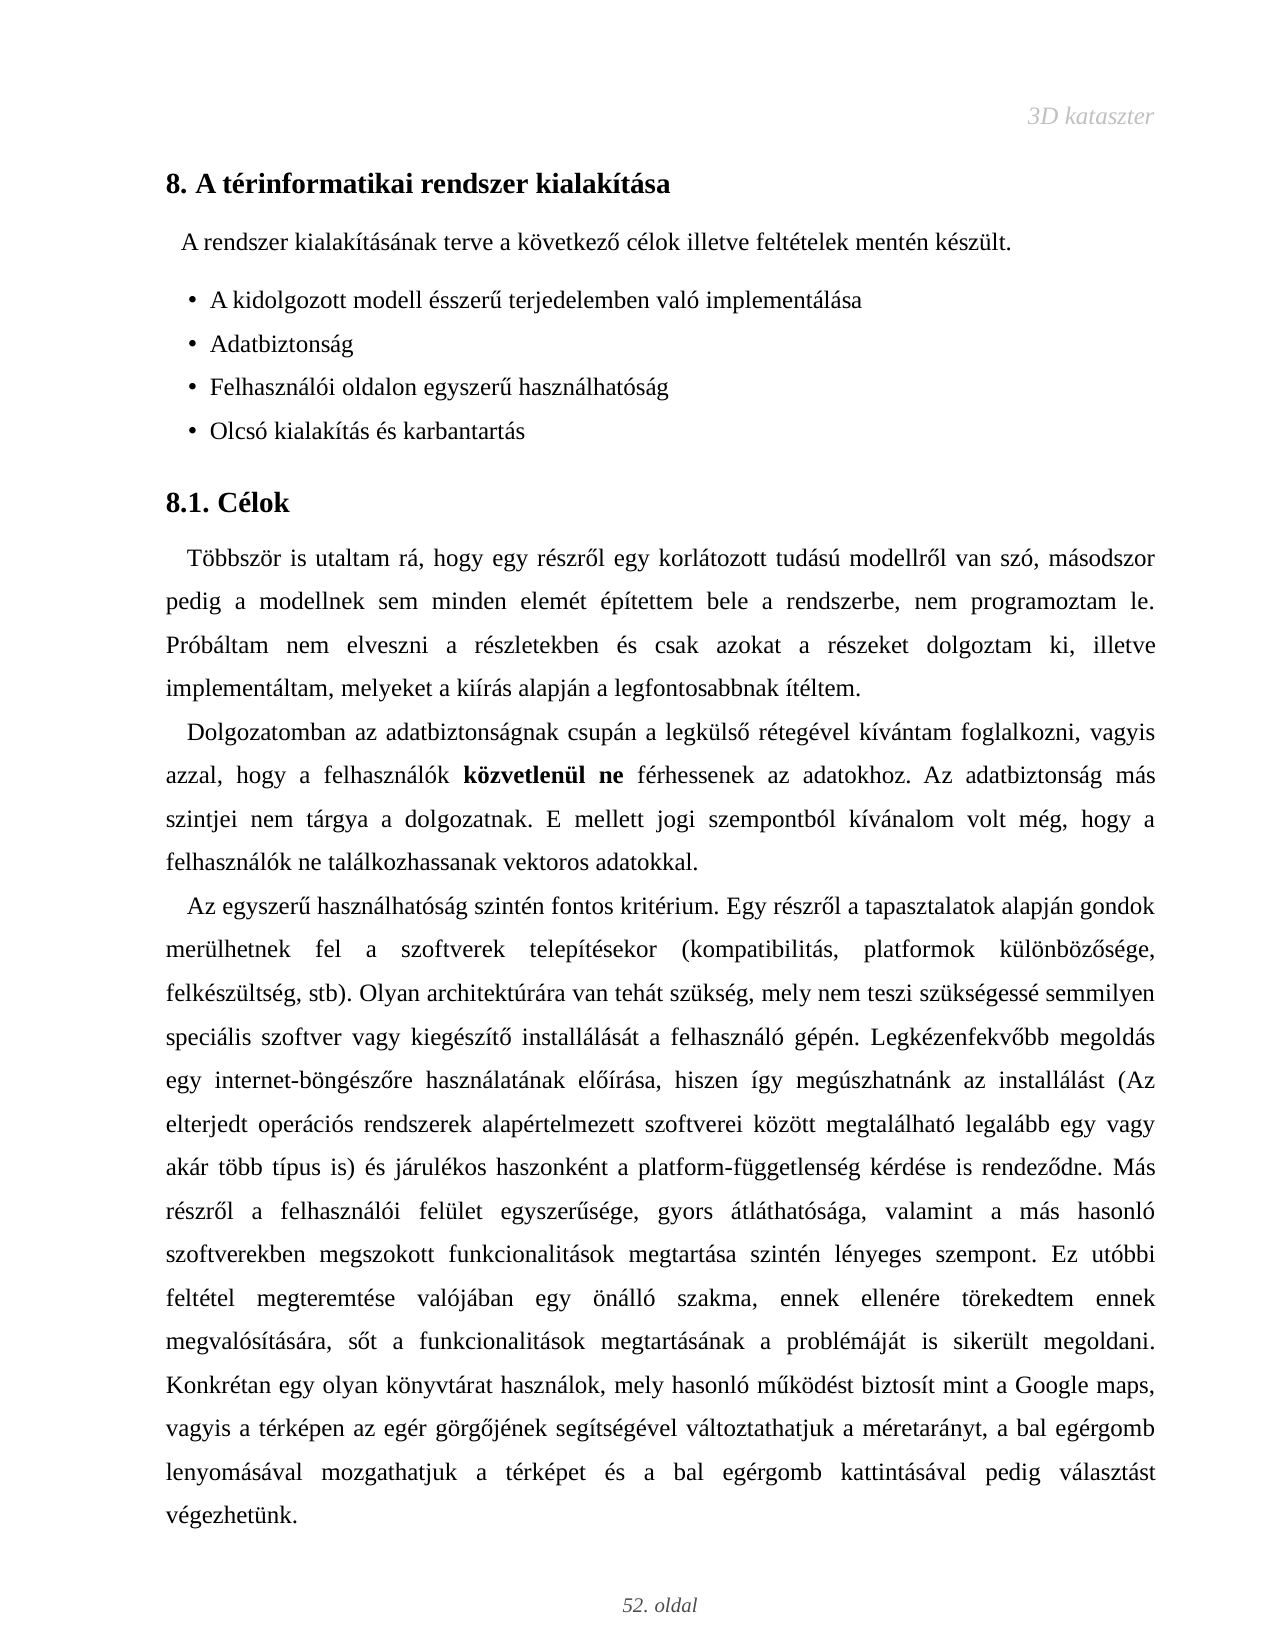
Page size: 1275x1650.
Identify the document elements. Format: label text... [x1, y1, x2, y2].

list Felhasználói oldalon egyszerű használhatóság [188, 372, 1156, 401]
list Olcsó kialakítás és karbantartás [188, 416, 1156, 445]
subtitle Célok [166, 485, 1156, 518]
subtitle A térinformatikai rendszer kialakítása [166, 167, 1156, 200]
text Dolgozatomban az adatbiztonságnak csupán a legkülső rétegével kívántam foglalkozni, vagyis azzal, hogy a felhasználók közvetlenül ne férhessenek az adatokhoz. Az adatbiztonság más szintjei nem tárgya a dolgozatnak. E mellett jogi szempontból kívánalom volt még, hogy a felhasználók ne találkozhassanak vektoros adatokkal. [166, 717, 1156, 876]
list Adatbiztonság [188, 329, 1156, 358]
text Az egyszerű használhatóság szintén fontos kritérium. Egy részről a tapasztalatok alapján gondok merülhetnek fel a szoftverek telepítésekor (kompatibilitás, platformok különbözősége, felkészültség, stb). Olyan architektúrára van tehát szükség, mely nem teszi szükségessé semmilyen speciális szoftver vagy kiegészítő installálását a felhasználó gépén. Legkézenfekvőbb megoldás egy internet-böngészőre használatának előírása, hiszen így megúszhatnánk az installálást (Az elterjedt operációs rendszerek alapértelmezett szoftverei között megtalálható legalább egy vagy akár több típus is) és járulékos haszonként a platform-függetlenség kérdése is rendeződne. Más részről a felhasználói felület egyszerűsége, gyors átláthatósága, valamint a más hasonló szoftverekben megszokott funkcionalitások megtartása szintén lényeges szempont. Ez utóbbi feltétel megteremtése valójában egy önálló szakma, ennek ellenére törekedtem ennek megvalósítására, sőt a funkcionalitások megtartásának a problémáját is sikerült megoldani. Konkrétan egy olyan könyvtárat használok, mely hasonló működést biztosít mint a Google maps, vagyis a térképen az egér görgőjének segítségével változtathatjuk a méretarányt, a bal egérgomb lenyomásával mozgathatjuk a térképet és a bal egérgomb kattintásával pedig választást végezhetünk. [166, 891, 1156, 1529]
text Többször is utaltam rá, hogy egy részről egy korlátozott tudású modellről van szó, másodszor pedig a modellnek sem minden elemét építettem bele a rendszerbe, nem programoztam le. Próbáltam nem elveszni a részletekben és csak azokat a részeket dolgoztam ki, illetve implementáltam, melyeket a kiírás alapján a legfontosabbnak ítéltem. [166, 542, 1156, 702]
list A kidolgozott modell ésszerű terjedelemben való implementálása [188, 285, 1156, 314]
text A rendszer kialakításának terve a következő célok illetve feltételek mentén készült. [166, 227, 1156, 256]
